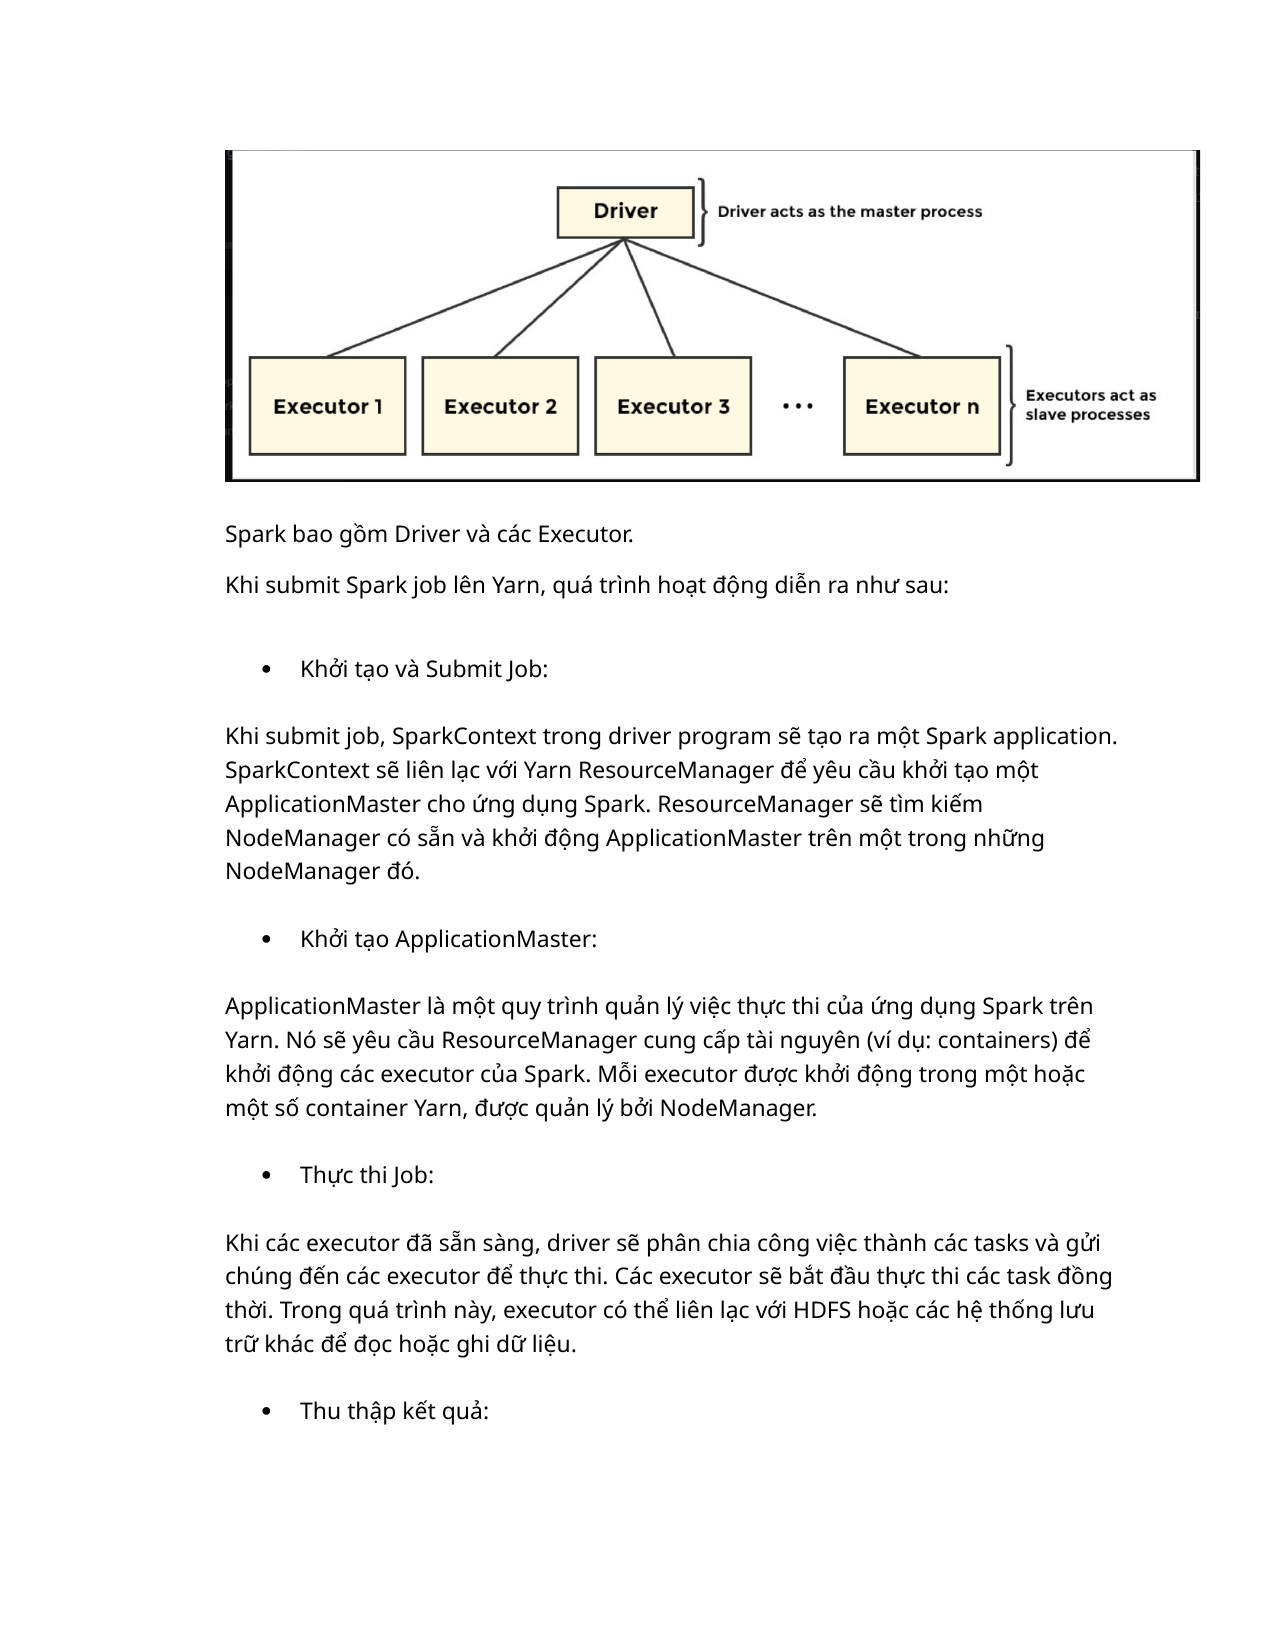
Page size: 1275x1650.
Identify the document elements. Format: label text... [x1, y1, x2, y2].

list ApplicationMaster là một quy trình quản lý việc thực thi của ứng dụng Spark trên Yarn. Nó sẽ yêu cầu ResourceManager cung cấp tài nguyên (ví dụ: containers) để khởi động các executor của Spark. Mỗi executor được khởi động trong một hoặc một số container Yarn, được quản lý bởi NodeManager. [225, 990, 1125, 1123]
list Khi submit job, SparkContext trong driver program sẽ tạo ra một Spark application. SparkContext sẽ liên lạc với Yarn ResourceManager để yêu cầu khởi tạo một ApplicationMaster cho ứng dụng Spark. ResourceManager sẽ tìm kiếm NodeManager có sẵn và khởi động ApplicationMaster trên một trong những NodeManager đó. [225, 720, 1125, 886]
picture [225, 150, 1200, 482]
list Spark bao gồm Driver và các Executor. [225, 518, 1125, 549]
list Khởi tạo và Submit Job: [262, 653, 1125, 684]
list Khi các executor đã sẵn sàng, driver sẽ phân chia công việc thành các tasks và gửi chúng đến các executor để thực thi. Các executor sẽ bắt đầu thực thi các task đồng thời. Trong quá trình này, executor có thể liên lạc với HDFS hoặc các hệ thống lưu trữ khác để đọc hoặc ghi dữ liệu. [225, 1226, 1125, 1359]
list Thực thi Job: [262, 1159, 1125, 1190]
list Thu thập kết quả: [262, 1395, 1125, 1426]
list Khởi tạo ApplicationMaster: [262, 923, 1125, 954]
text Khi submit Spark job lên Yarn, quá trình hoạt động diễn ra như sau: [150, 568, 1125, 600]
